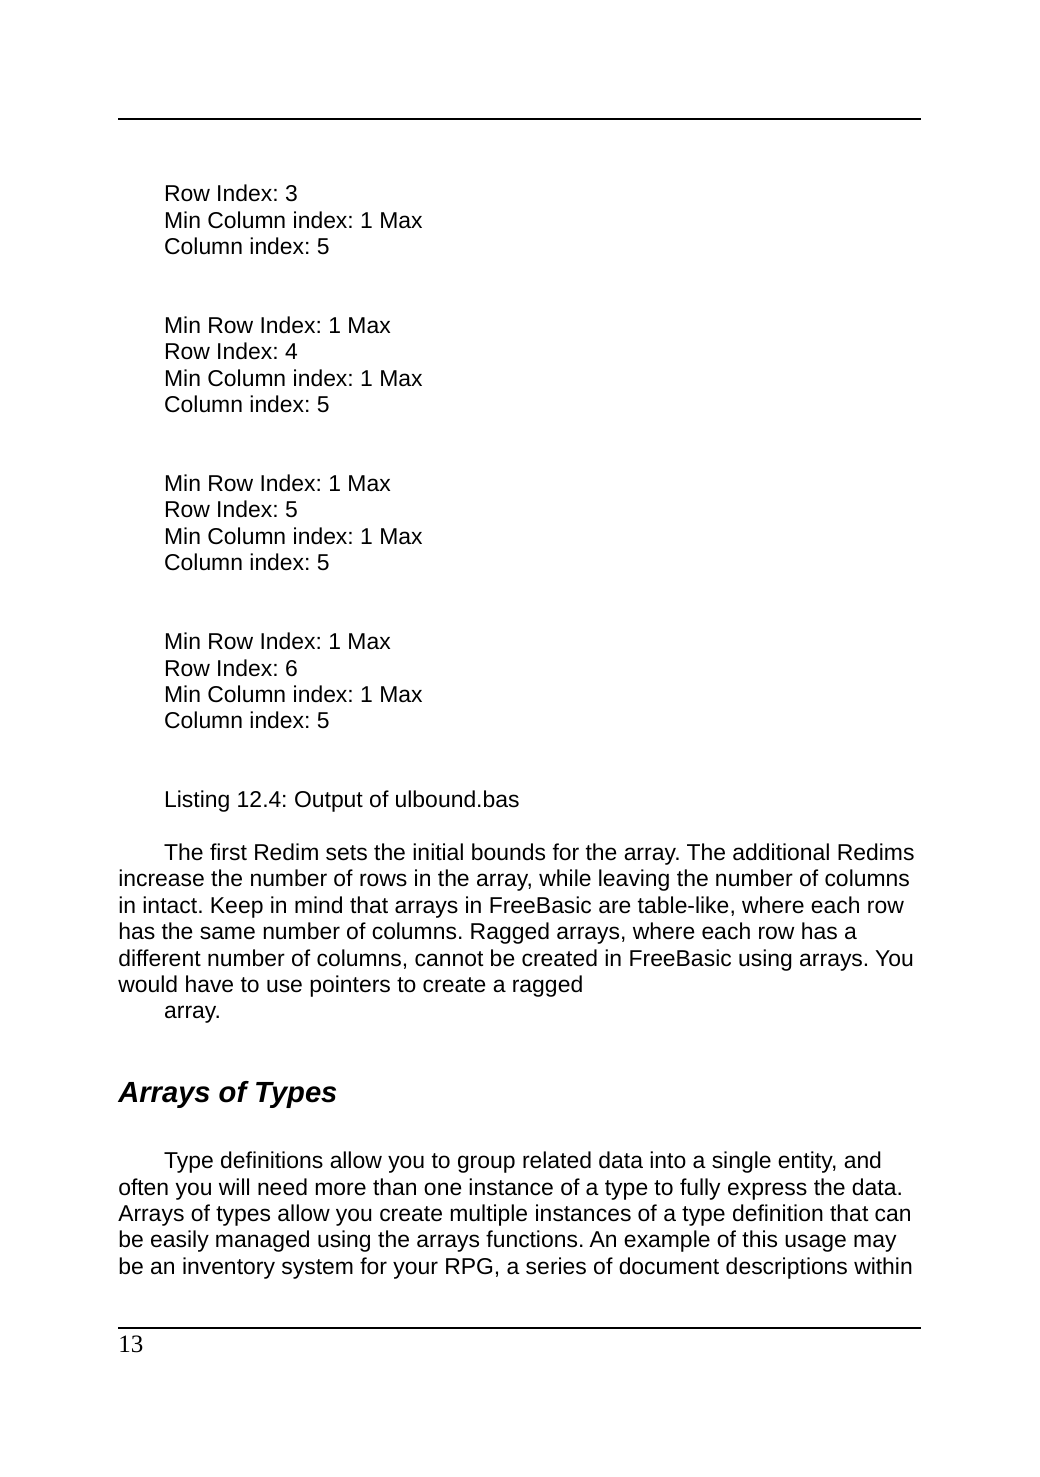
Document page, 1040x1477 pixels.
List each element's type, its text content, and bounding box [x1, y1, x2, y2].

text The first Redim sets the initial bounds for the array. The additional Redims increase the number of rows in the array, while leaving the number of columns in intact. Keep in mind that arrays in FreeBasic are table-like, where each row has the same number of columns. Ragged arrays, where each row has a different number of columns, cannot be created in FreeBasic using arrays. You would have to use pointers to create a ragged [118, 839, 921, 997]
text Row Index: 4 [118, 338, 921, 365]
text Column index: 5 [118, 391, 921, 417]
text Min Row Index: 1 Max [118, 312, 921, 338]
text Min Column index: 1 Max [118, 681, 921, 707]
text array. [118, 997, 921, 1023]
text Min Row Index: 1 Max [118, 628, 921, 654]
text Min Column index: 1 Max [118, 365, 921, 391]
text Row Index: 5 [118, 496, 921, 523]
text Min Column index: 1 Max [118, 207, 921, 233]
text Type definitions allow you to group related data into a single entity, and often you will need more than one instance of a type to fully express the data. Arrays of types allow you create multiple instances of a type definition that can be easily managed using the arrays functions. An example of this usage may be an inventory system for your RPG, a series of document descriptions within [118, 1147, 921, 1279]
text Min Row Index: 1 Max [118, 470, 921, 496]
text Min Column index: 1 Max [118, 523, 921, 549]
text Column index: 5 [118, 233, 921, 259]
subtitle Arrays of Types [118, 1075, 921, 1108]
text Listing 12.4: Output of ulbound.bas [118, 786, 921, 813]
text Row Index: 6 [118, 654, 921, 681]
text Row Index: 3 [118, 180, 921, 207]
text Column index: 5 [118, 707, 921, 734]
text Column index: 5 [118, 549, 921, 576]
